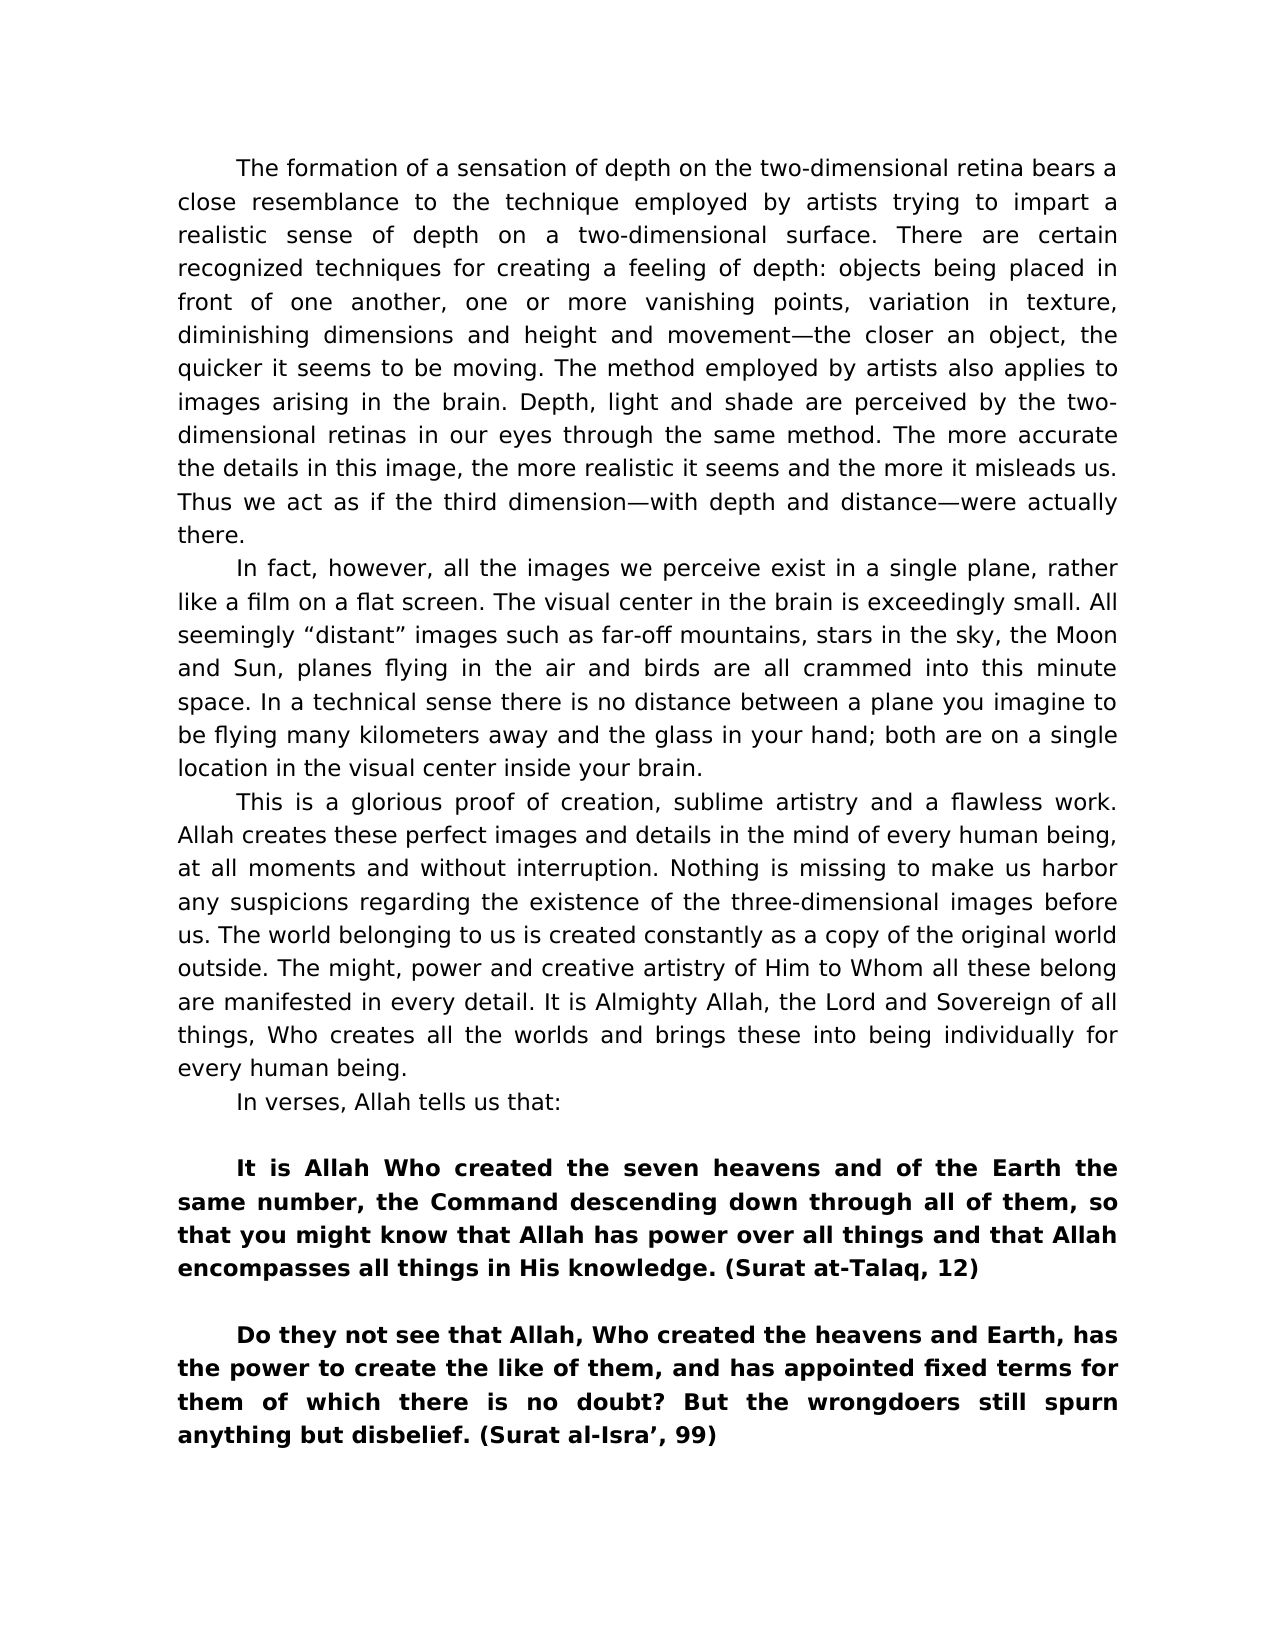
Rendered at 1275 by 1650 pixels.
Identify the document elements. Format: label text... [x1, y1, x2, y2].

text It is Allah Who created the seven heavens and of the Earth the same number, the Command descending down through all of them, so that you might know that Allah has power over all things and that Allah encompasses all things in His knowledge. (Surat at-Talaq, 12) [177, 1150, 1119, 1283]
text The formation of a sensation of depth on the two-dimensional retina bears a close resemblance to the technique employed by artists trying to impart a realistic sense of depth on a two-dimensional surface. There are certain recognized techniques for creating a feeling of depth: objects being placed in front of one another, one or more vanishing points, variation in texture, diminishing dimensions and height and movement—the closer an object, the quicker it seems to be moving. The method employed by artists also applies to images arising in the brain. Depth, light and shade are perceived by the two-dimensional retinas in our eyes through the same method. The more accurate the details in this image, the more realistic it seems and the more it misleads us. Thus we act as if the third dimension—with depth and distance—were actually there. [177, 150, 1119, 550]
text In verses, Allah tells us that: [177, 1083, 1119, 1117]
text This is a glorious proof of creation, sublime artistry and a flawless work. Allah creates these perfect images and details in the mind of every human being, at all moments and without interruption. Nothing is missing to make us harbor any suspicions regarding the existence of the three-dimensional images before us. The world belonging to us is created constantly as a copy of the original world outside. The might, power and creative artistry of Him to Whom all these belong are manifested in every detail. It is Almighty Allah, the Lord and Sovereign of all things, Who creates all the worlds and brings these into being individually for every human being. [177, 783, 1119, 1083]
text In fact, however, all the images we perceive exist in a single plane, rather like a film on a flat screen. The visual center in the brain is exceedingly small. All seemingly “distant” images such as far-off mountains, stars in the sky, the Moon and Sun, planes flying in the air and birds are all crammed into this minute space. In a technical sense there is no distance between a plane you imagine to be flying many kilometers away and the glass in your hand; both are on a single location in the visual center inside your brain. [177, 550, 1119, 783]
text Do they not see that Allah, Who created the heavens and Earth, has the power to create the like of them, and has appointed fixed terms for them of which there is no doubt? But the wrongdoers still spurn anything but disbelief. (Surat al-Isra’, 99) [177, 1317, 1119, 1450]
